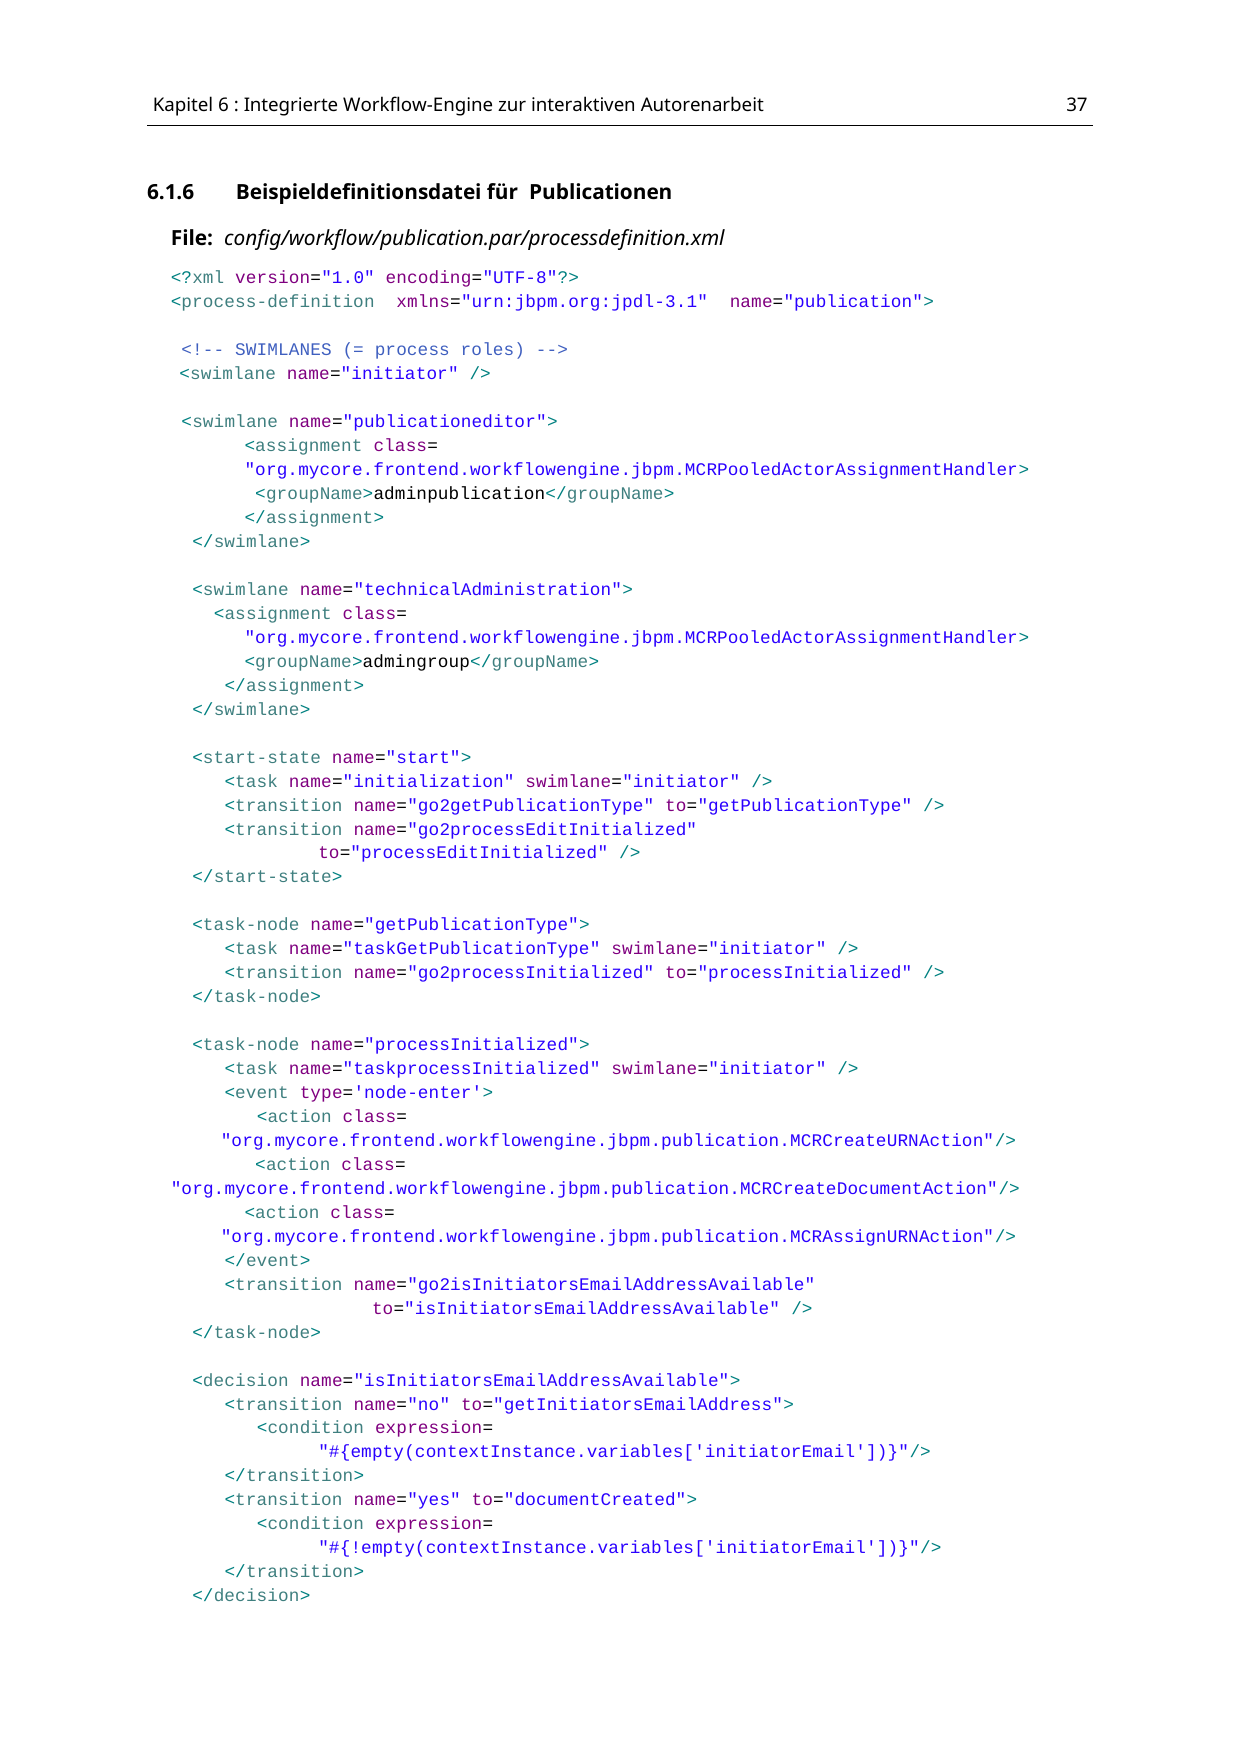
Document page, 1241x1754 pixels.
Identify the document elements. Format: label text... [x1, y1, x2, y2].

text </transition> [171, 1467, 1069, 1487]
text <assignment class= [171, 437, 1069, 457]
text </swimlane> [171, 700, 1069, 720]
text </start-state> [171, 868, 1069, 888]
text "org.mycore.frontend.workflowengine.jbpm.publication.MCRCreateURNAction"/> [147, 1132, 1069, 1152]
text "org.mycore.frontend.workflowengine.jbpm.MCRPooledActorAssignmentHandler> [171, 628, 1069, 648]
text <start-state name="start"> [171, 748, 1069, 768]
text <task name="taskprocessInitialized" swimlane="initiator" /> [171, 1060, 1069, 1080]
text </event> [171, 1251, 1069, 1271]
text <decision name="isInitiatorsEmailAddressAvailable"> [171, 1371, 1069, 1391]
text "org.mycore.frontend.workflowengine.jbpm.publication.MCRAssignURNAction"/> [147, 1227, 1069, 1247]
text <!-- SWIMLANES (= process roles) --> [171, 341, 1069, 361]
text <transition name="go2getPublicationType" to="getPublicationType" /> [171, 796, 1069, 816]
text <action class= [171, 1156, 1069, 1176]
text <groupName>admingroup</groupName> [171, 652, 1069, 672]
text </transition> [171, 1563, 1069, 1583]
text "#{empty(contextInstance.variables['initiatorEmail'])}"/> [171, 1443, 1069, 1463]
text </decision> [171, 1587, 1069, 1607]
subtitle Beispieldefinitionsdatei für Publicationen [147, 177, 1092, 205]
text </task-node> [171, 1323, 1069, 1343]
text "org.mycore.frontend.workflowengine.jbpm.MCRPooledActorAssignmentHandler> [171, 461, 1069, 481]
text File: config/workflow/publication.par/processdefinition.xml [171, 223, 1069, 251]
text <assignment class= [171, 604, 1069, 624]
text <action class= [171, 1203, 1069, 1223]
text <task name="taskGetPublicationType" swimlane="initiator" /> [171, 940, 1069, 960]
text <groupName>adminpublication</groupName> [171, 485, 1069, 505]
text <task-node name="processInitialized"> [171, 1036, 1069, 1056]
text "#{!empty(contextInstance.variables['initiatorEmail'])}"/> [171, 1539, 1069, 1559]
text <process-definition xmlns="urn:jbpm.org:jpdl-3.1" name="publication"> [171, 293, 1069, 313]
text <transition name="go2processInitialized" to="processInitialized" /> [171, 964, 1069, 984]
text </assignment> [171, 509, 1069, 529]
text </task-node> [171, 988, 1069, 1008]
text </assignment> [171, 676, 1069, 696]
text "org.mycore.frontend.workflowengine.jbpm.publication.MCRCreateDocumentAction"/> [171, 1179, 1069, 1199]
text <event type='node-enter'> [171, 1084, 1069, 1104]
text <swimlane name="publicationeditor"> [171, 413, 1069, 433]
text <swimlane name="initiator" /> [147, 365, 1069, 385]
text <transition name="go2processEditInitialized" to="processEditInitialized" /> [171, 820, 1069, 864]
text <transition name="yes" to="documentCreated"> [171, 1491, 1069, 1511]
text <transition name="go2isInitiatorsEmailAddressAvailable" [171, 1275, 1069, 1295]
text <task name="initialization" swimlane="initiator" /> [171, 772, 1069, 792]
text <transition name="no" to="getInitiatorsEmailAddress"> [171, 1395, 1069, 1415]
text </swimlane> [171, 533, 1069, 553]
text <action class= [171, 1108, 1069, 1128]
text <condition expression= [171, 1515, 1069, 1535]
text <swimlane name="technicalAdministration"> [171, 581, 1069, 601]
text to="isInitiatorsEmailAddressAvailable" /> [171, 1299, 1069, 1319]
text <condition expression= [171, 1419, 1069, 1439]
text <?xml version="1.0" encoding="UTF-8"?> [171, 269, 1069, 289]
text <task-node name="getPublicationType"> [171, 916, 1069, 936]
